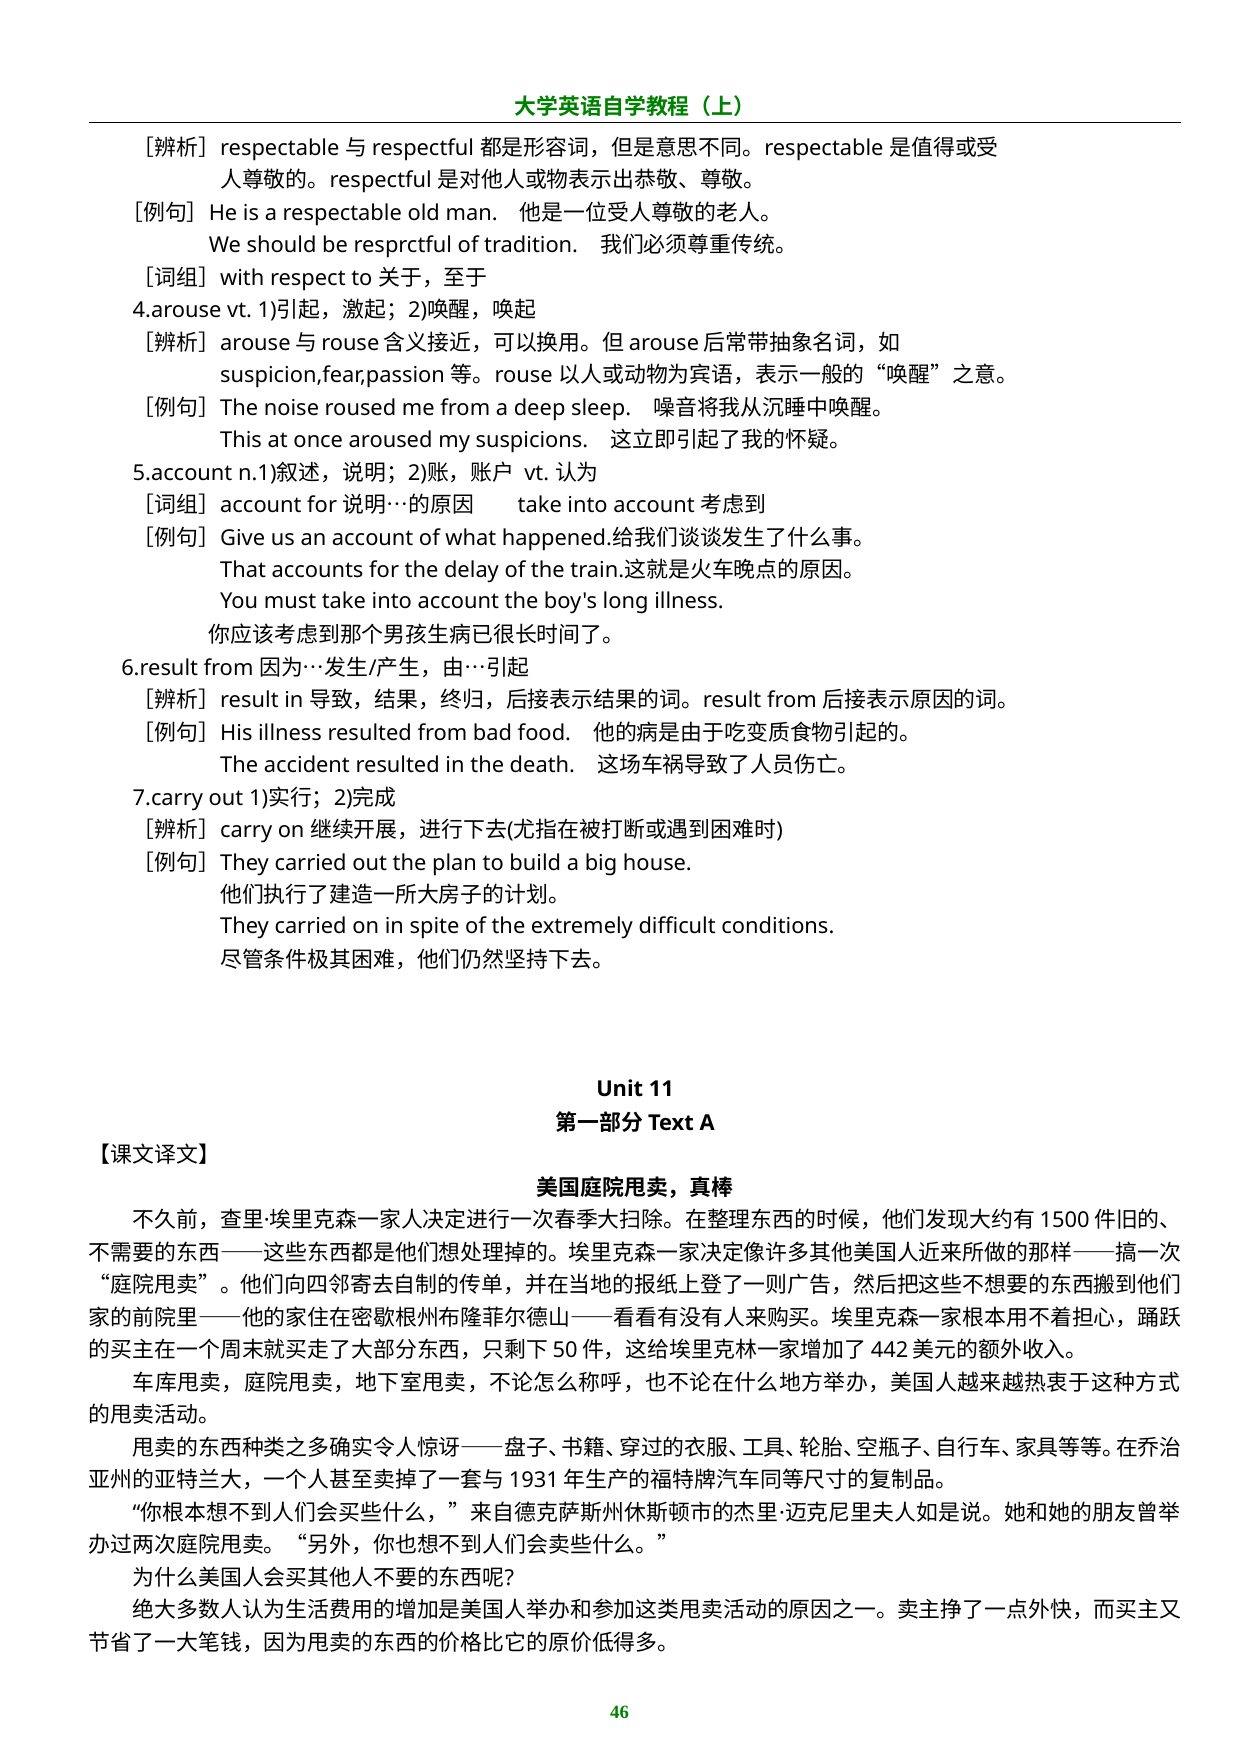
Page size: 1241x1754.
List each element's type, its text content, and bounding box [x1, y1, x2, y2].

text suspicion,fear,passion 等。rouse 以人或动物为宾语，表示一般的“唤醒”之意。 [89, 357, 1181, 389]
text This at once aroused my suspicions. 这立即引起了我的怀疑。 [89, 422, 1181, 454]
text 车库甩卖，庭院甩卖，地下室甩卖，不论怎么称呼，也不论在什么地方举办，美国人越来越热衷于这种方式的甩卖活动。 [89, 1364, 1181, 1429]
text 5.account n.1)叙述，说明；2)账，账户 vt. 认为 [89, 454, 1181, 487]
text The accident resulted in the death. 这场车祸导致了人员伤亡。 [89, 747, 1181, 779]
text 甩卖的东西种类之多确实令人惊讶——盘子、书籍、穿过的衣服、工具、轮胎、空瓶子、自行车、家具等等。在乔治亚州的亚特兰大，一个人甚至卖掉了一套与1931年生产的福特牌汽车同等尺寸的复制品。 [89, 1429, 1181, 1494]
text 尽管条件极其困难，他们仍然坚持下去。 [89, 942, 1181, 974]
text 【课文译文】 [89, 1137, 1181, 1169]
text You must take into account the boy's long illness. [89, 584, 1181, 617]
text ［辨析］result in 导致，结果，终归，后接表示结果的词。result from 后接表示原因的词。 [89, 682, 1181, 714]
text ［例句］He is a respectable old man. 他是一位受人尊敬的老人。 We should be resprctful of tradition. 我们必须尊重传统。 [121, 194, 1181, 259]
text 第一部分 Text A [89, 1104, 1181, 1137]
text 人尊敬的。respectful 是对他人或物表示出恭敬、尊敬。 [89, 162, 1181, 194]
text ［例句］The noise roused me from a deep sleep. 噪音将我从沉睡中唤醒。 [89, 389, 1181, 422]
text ［词组］with respect to 关于，至于 [89, 259, 1181, 292]
text 7.carry out 1)实行；2)完成 [89, 779, 1181, 812]
text That accounts for the delay of the train.这就是火车晚点的原因。 [89, 552, 1181, 584]
text 绝大多数人认为生活费用的增加是美国人举办和参加这类甩卖活动的原因之一。卖主挣了一点外快，而买主又节省了一大笔钱，因为甩卖的东西的价格比它的原价低得多。 [89, 1592, 1181, 1657]
text ［辨析］respectable 与 respectful 都是形容词，但是意思不同。respectable 是值得或受 [89, 129, 1181, 162]
text 为什么美国人会买其他人不要的东西呢? [89, 1559, 1181, 1592]
text “你根本想不到人们会买些什么，”来自德克萨斯州休斯顿市的杰里·迈克尼里夫人如是说。她和她的朋友曾举办过两次庭院甩卖。“另外，你也想不到人们会卖些什么。” [89, 1494, 1181, 1559]
text 他们执行了建造一所大房子的计划。 [89, 877, 1181, 909]
text ［辨析］arouse与rouse含义接近，可以换用。但arouse后常带抽象名词，如 [89, 324, 1181, 357]
text 美国庭院甩卖，真棒 [89, 1169, 1181, 1202]
text 4.arouse vt. 1)引起，激起；2)唤醒，唤起 [89, 292, 1181, 324]
text ［辨析］carry on 继续开展，进行下去(尤指在被打断或遇到困难时) [89, 812, 1181, 844]
text Unit 11 [89, 1072, 1181, 1104]
text ［例句］Give us an account of what happened.给我们谈谈发生了什么事。 [89, 519, 1181, 552]
text ［例句］They carried out the plan to build a big house. [89, 844, 1181, 877]
text 你应该考虑到那个男孩生病已很长时间了。 6.result from 因为…发生/产生，由…引起 [121, 617, 1181, 682]
text They carried on in spite of the extremely difficult conditions. [89, 909, 1181, 942]
text 不久前，查里·埃里克森一家人决定进行一次春季大扫除。在整理东西的时候，他们发现大约有1500件旧的、不需要的东西——这些东西都是他们想处理掉的。埃里克森一家决定像许多其他美国人近来所做的那样——搞一次“庭院甩卖”。他们向四邻寄去自制的传单，并在当地的报纸上登了一则广告，然后把这些不想要的东西搬到他们家的前院里——他的家住在密歇根州布隆菲尔德山——看看有没有人来购买。埃里克森一家根本用不着担心，踊跃的买主在一个周末就买走了大部分东西，只剩下50件，这给埃里克林一家增加了442美元的额外收入。 [89, 1202, 1181, 1364]
text ［词组］account for 说明…的原因 take into account 考虑到 [89, 487, 1181, 519]
text ［例句］His illness resulted from bad food. 他的病是由于吃变质食物引起的。 [89, 714, 1181, 747]
